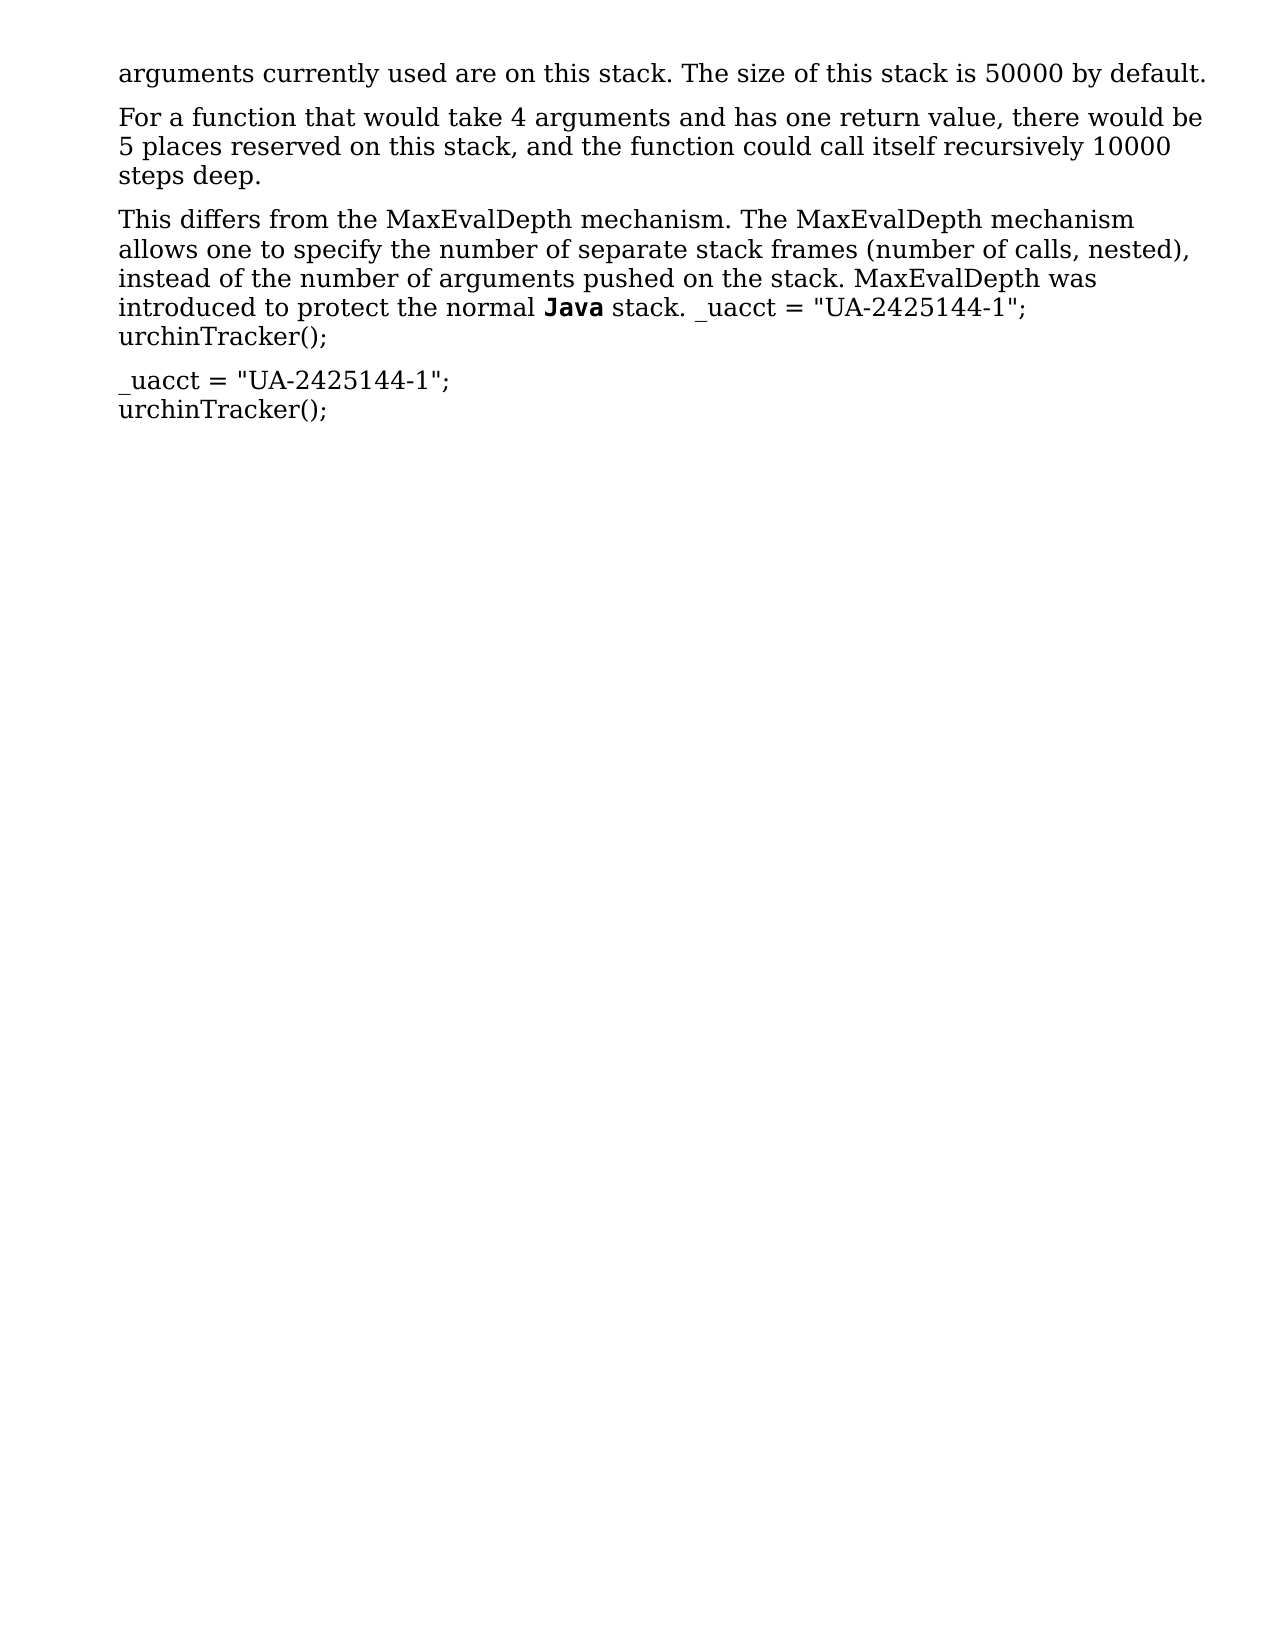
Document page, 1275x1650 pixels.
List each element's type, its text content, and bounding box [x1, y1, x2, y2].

text arguments currently used are on this stack. The size of this stack is 50000 by default. [118, 59, 1216, 88]
text This differs from the MaxEvalDepth mechanism. The MaxEvalDepth mechanism allows one to specify the number of separate stack frames (number of calls, nested), instead of the number of arguments pushed on the stack. MaxEvalDepth was introduced to protect the normal Java stack. _uacct = "UA-2425144-1"; urchinTracker(); [118, 206, 1216, 352]
text _uacct = "UA-2425144-1"; urchinTracker(); [118, 367, 1216, 425]
text For a function that would take 4 arguments and has one return value, there would be 5 places reserved on this stack, and the function could call itself recursively 10000 steps deep. [118, 103, 1216, 191]
